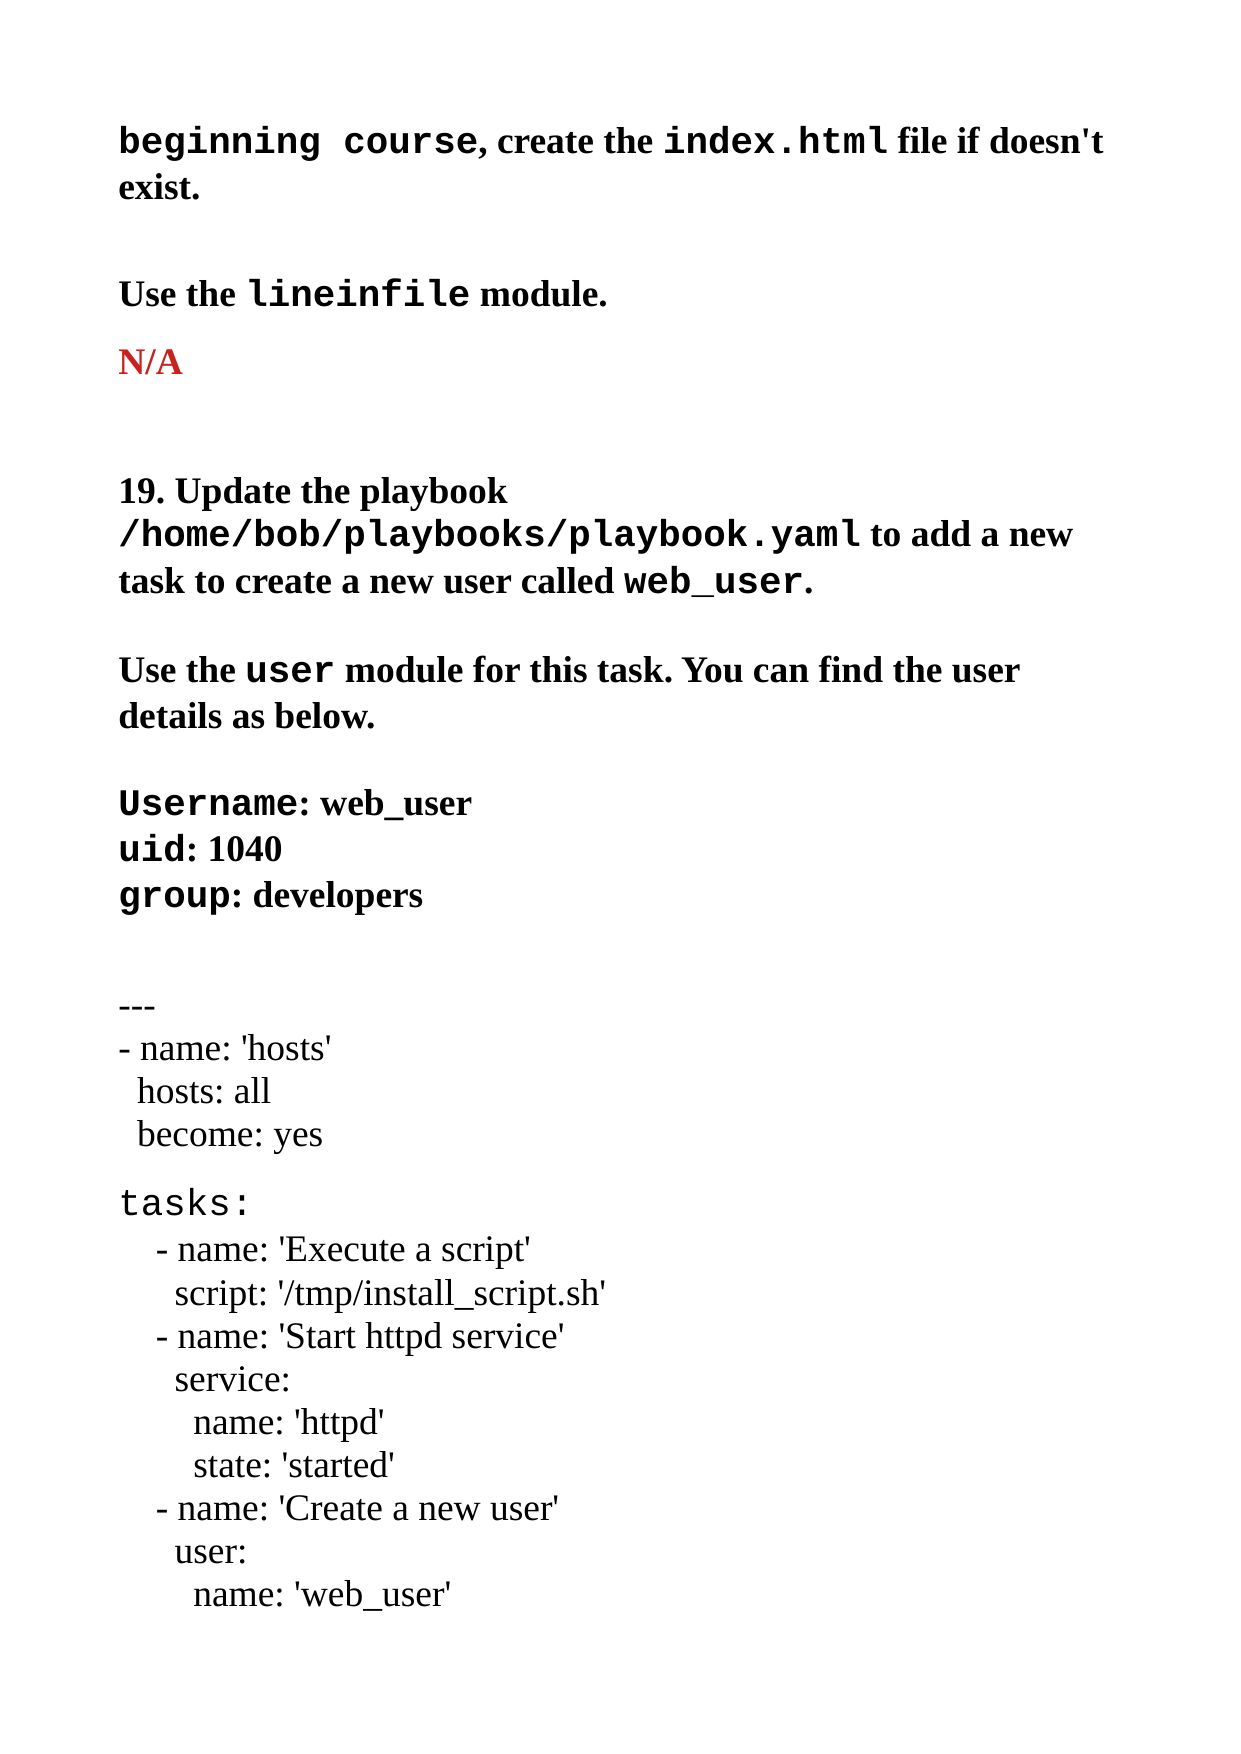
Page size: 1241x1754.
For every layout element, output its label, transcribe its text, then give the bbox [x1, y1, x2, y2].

text service: [118, 1356, 1122, 1399]
text name: 'web_user' [118, 1572, 1122, 1615]
text - name: 'hosts' [118, 1025, 1122, 1068]
text beginning course, create the index.html file if doesn't exist. [118, 118, 1122, 207]
text N/A [118, 339, 1122, 382]
text hosts: all [118, 1068, 1122, 1112]
text script: '/tmp/install_script.sh' [118, 1270, 1122, 1313]
text tasks: [118, 1184, 1122, 1227]
text --- [118, 982, 1122, 1025]
text - name: 'Start httpd service' [118, 1313, 1122, 1356]
text Use the lineinfile module. [118, 272, 1122, 318]
text state: 'started' [118, 1442, 1122, 1486]
text - name: 'Execute a script' [118, 1227, 1122, 1270]
text user: [118, 1529, 1122, 1572]
text become: yes [118, 1112, 1122, 1155]
text name: 'httpd' [118, 1399, 1122, 1442]
text - name: 'Create a new user' [118, 1486, 1122, 1529]
text 19. Update the playbook /home/bob/playbooks/playbook.yaml to add a new task to create a new user called web_user. Use the user module for this task. You can find the user details as below. Username: web_user uid: 1040 group: developers [118, 469, 1122, 919]
